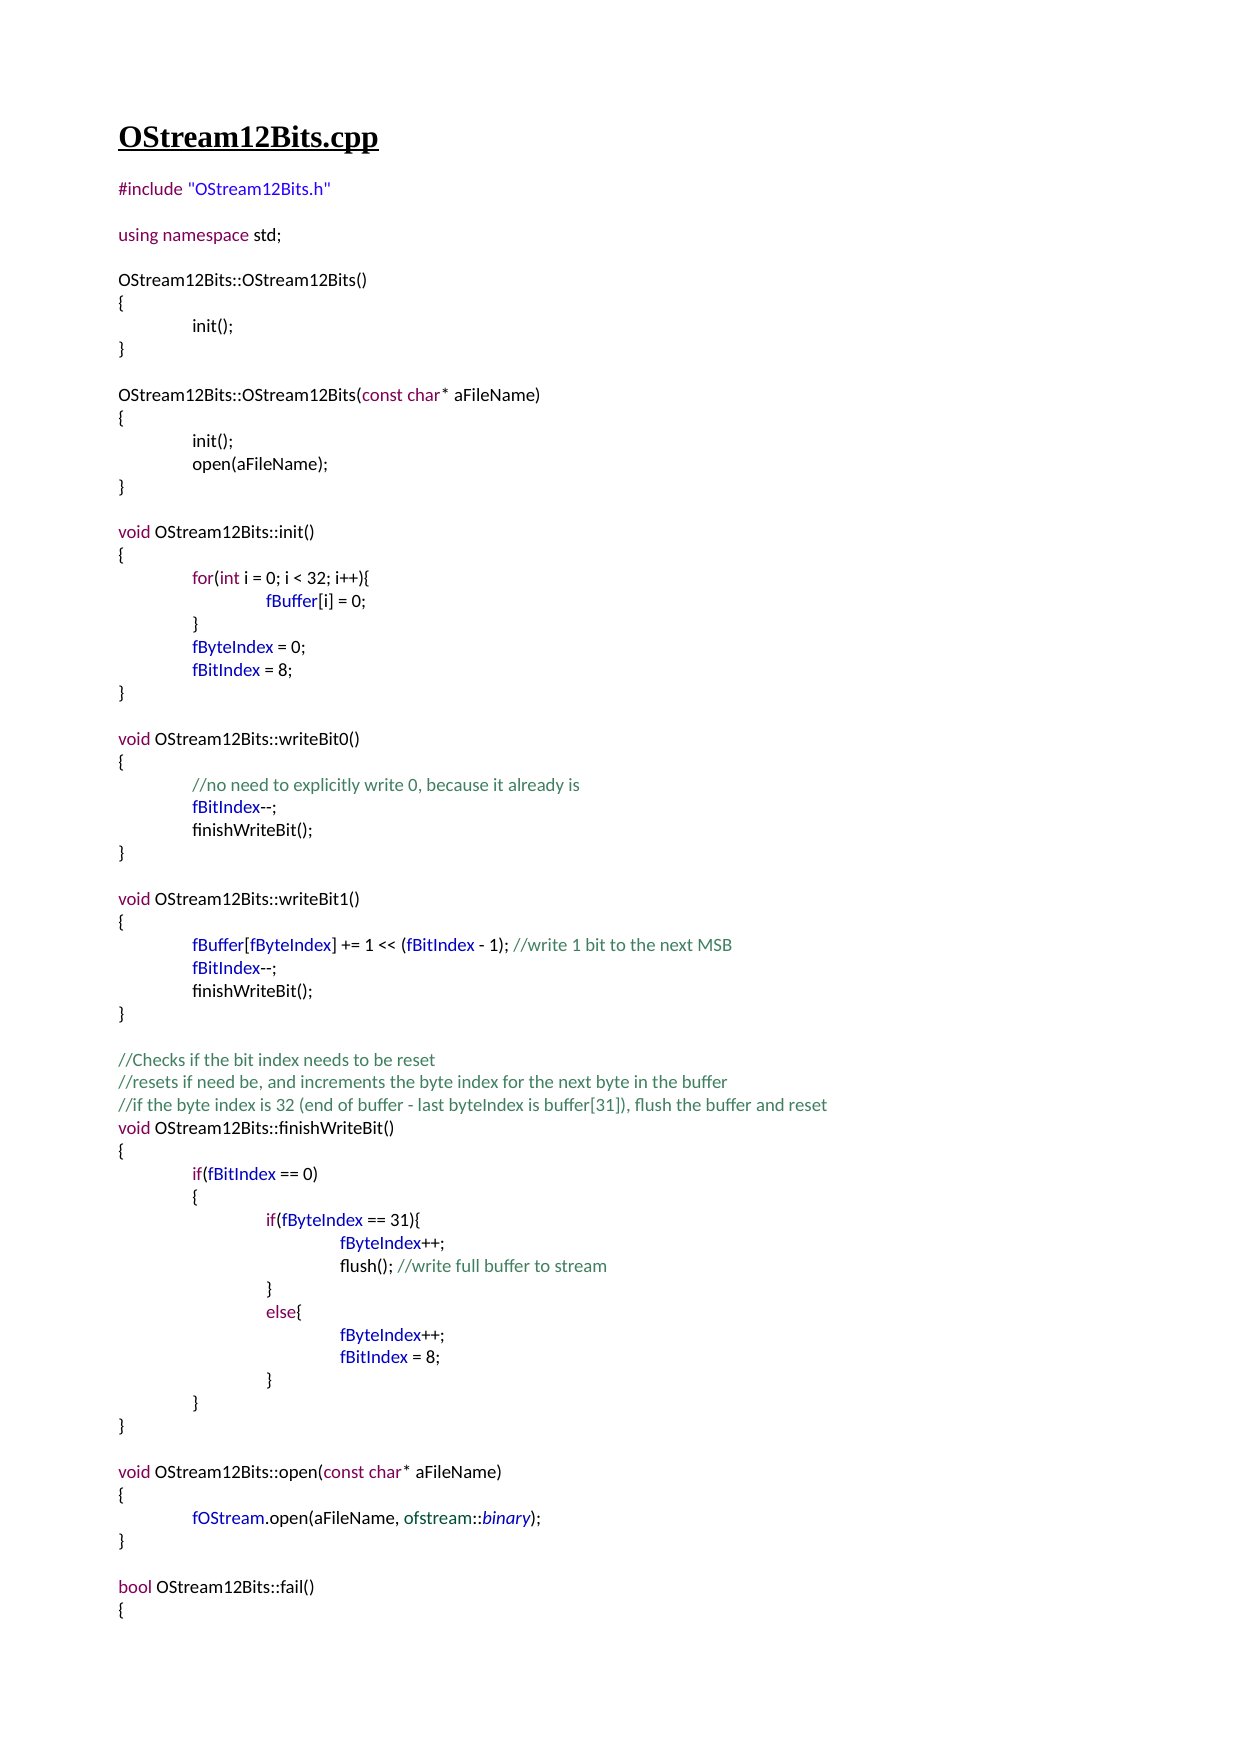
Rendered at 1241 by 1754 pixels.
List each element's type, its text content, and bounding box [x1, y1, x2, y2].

text void OStream12Bits::finishWriteBit() [118, 1117, 1122, 1139]
text void OStream12Bits::init() [118, 521, 1122, 544]
text { [118, 292, 1122, 314]
text fByteIndex++; [118, 1231, 1122, 1254]
text fBitIndex = 8; [118, 658, 1122, 681]
text } [118, 1529, 1122, 1552]
text for(int i = 0; i < 32; i++){ [118, 567, 1122, 589]
text } [118, 1392, 1122, 1414]
text void OStream12Bits::open(const char* aFileName) [118, 1460, 1122, 1483]
text } [118, 1369, 1122, 1392]
text fBitIndex = 8; [118, 1346, 1122, 1369]
text fBuffer[fByteIndex] += 1 << (fBitIndex - 1); //write 1 bit to the next MSB [118, 933, 1122, 956]
text } [118, 1002, 1122, 1025]
text { [118, 544, 1122, 567]
text { [118, 1139, 1122, 1162]
text OStream12Bits::OStream12Bits() [118, 269, 1122, 292]
text //if the byte index is 32 (end of buffer - last byteIndex is buffer[31]), flush the buffer and reset [118, 1094, 1122, 1117]
text { [118, 1598, 1122, 1621]
text //resets if need be, and increments the byte index for the next byte in the buffer [118, 1071, 1122, 1094]
text bool OStream12Bits::fail() [118, 1575, 1122, 1598]
text finishWriteBit(); [118, 819, 1122, 842]
text fByteIndex++; [118, 1323, 1122, 1346]
text using namespace std; [118, 223, 1122, 246]
text void OStream12Bits::writeBit0() [118, 727, 1122, 750]
text OStream12Bits.cpp [118, 118, 1122, 154]
text } [118, 842, 1122, 864]
text fOStream.open(aFileName, ofstream::binary); [118, 1506, 1122, 1529]
text } [118, 337, 1122, 360]
text } [118, 1414, 1122, 1437]
text } [118, 612, 1122, 635]
text fBuffer[i] = 0; [118, 589, 1122, 612]
text //Checks if the bit index needs to be reset [118, 1048, 1122, 1071]
text init(); [118, 429, 1122, 452]
text else{ [118, 1300, 1122, 1323]
text } [118, 1277, 1122, 1300]
text OStream12Bits::OStream12Bits(const char* aFileName) [118, 383, 1122, 406]
text //no need to explicitly write 0, because it already is [118, 773, 1122, 796]
text { [118, 910, 1122, 933]
text } [118, 475, 1122, 498]
text { [118, 750, 1122, 773]
text if(fByteIndex == 31){ [118, 1208, 1122, 1231]
text { [118, 1483, 1122, 1506]
text if(fBitIndex == 0) [118, 1162, 1122, 1185]
text open(aFileName); [118, 452, 1122, 475]
text flush(); //write full buffer to stream [118, 1254, 1122, 1277]
text finishWriteBit(); [118, 979, 1122, 1002]
text fBitIndex--; [118, 956, 1122, 979]
text init(); [118, 314, 1122, 337]
text } [118, 681, 1122, 704]
text #include "OStream12Bits.h" [118, 177, 1122, 200]
text { [118, 406, 1122, 429]
text fBitIndex--; [118, 796, 1122, 819]
text void OStream12Bits::writeBit1() [118, 887, 1122, 910]
text fByteIndex = 0; [118, 635, 1122, 658]
text { [118, 1185, 1122, 1208]
